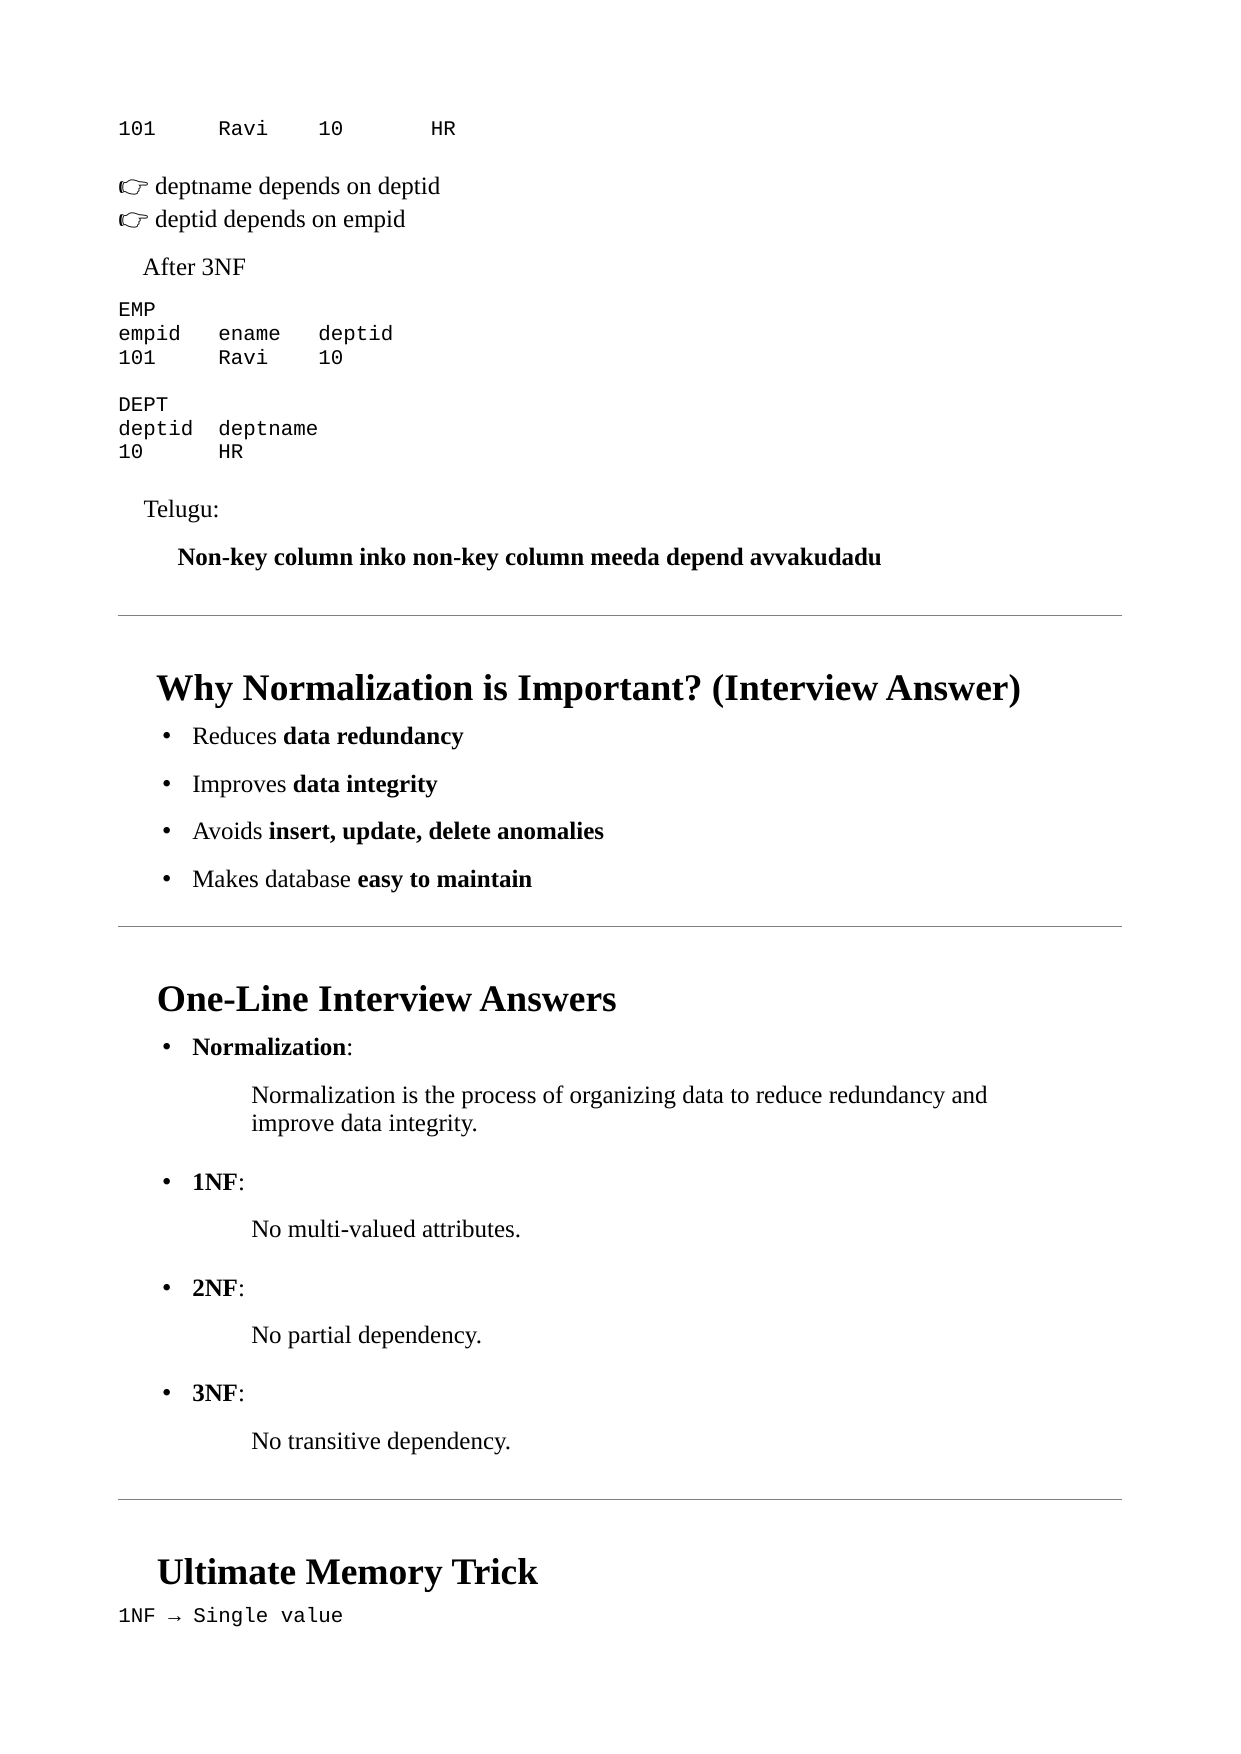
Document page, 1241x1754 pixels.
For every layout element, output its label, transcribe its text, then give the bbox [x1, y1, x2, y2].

subtitle 🧠 Ultimate Memory Trick 🔥 [118, 1549, 1122, 1592]
text 👉 deptname depends on deptid 👉 deptid depends on empid [118, 171, 1122, 233]
text empid ename deptid [118, 323, 1122, 347]
list No partial dependency. [222, 1320, 1063, 1349]
text DEPT [118, 394, 1122, 418]
text deptid deptname [118, 418, 1122, 441]
text 🧠 Telugu: [118, 494, 1122, 523]
text EMP [118, 299, 1122, 323]
list 1NF: [162, 1167, 1122, 1196]
list Improves data integrity [162, 769, 1122, 797]
list Makes database easy to maintain [162, 864, 1122, 893]
list No multi-valued attributes. [222, 1214, 1063, 1243]
list No transitive dependency. [222, 1426, 1063, 1455]
subtitle 🔥 One-Line Interview Answers [118, 977, 1122, 1020]
list 2NF: [162, 1273, 1122, 1301]
subtitle 🎯 Why Normalization is Important? (Interview Answer) [118, 665, 1122, 708]
list Reduces data redundancy [162, 721, 1122, 750]
text ✅ After 3NF [118, 252, 1122, 281]
text 10 HR [118, 441, 1122, 465]
list Avoids insert, update, delete anomalies [162, 816, 1122, 845]
list 3NF: [162, 1378, 1122, 1407]
text Non-key column inko non-key column meeda depend avvakudadu [177, 542, 1063, 571]
text 101 Ravi 10 HR [118, 118, 1122, 142]
list Normalization is the process of organizing data to reduce redundancy and improve data integrity. [222, 1080, 1063, 1137]
list Normalization: [162, 1032, 1122, 1061]
text 101 Ravi 10 [118, 347, 1122, 370]
text 1NF → Single value [118, 1605, 1122, 1629]
